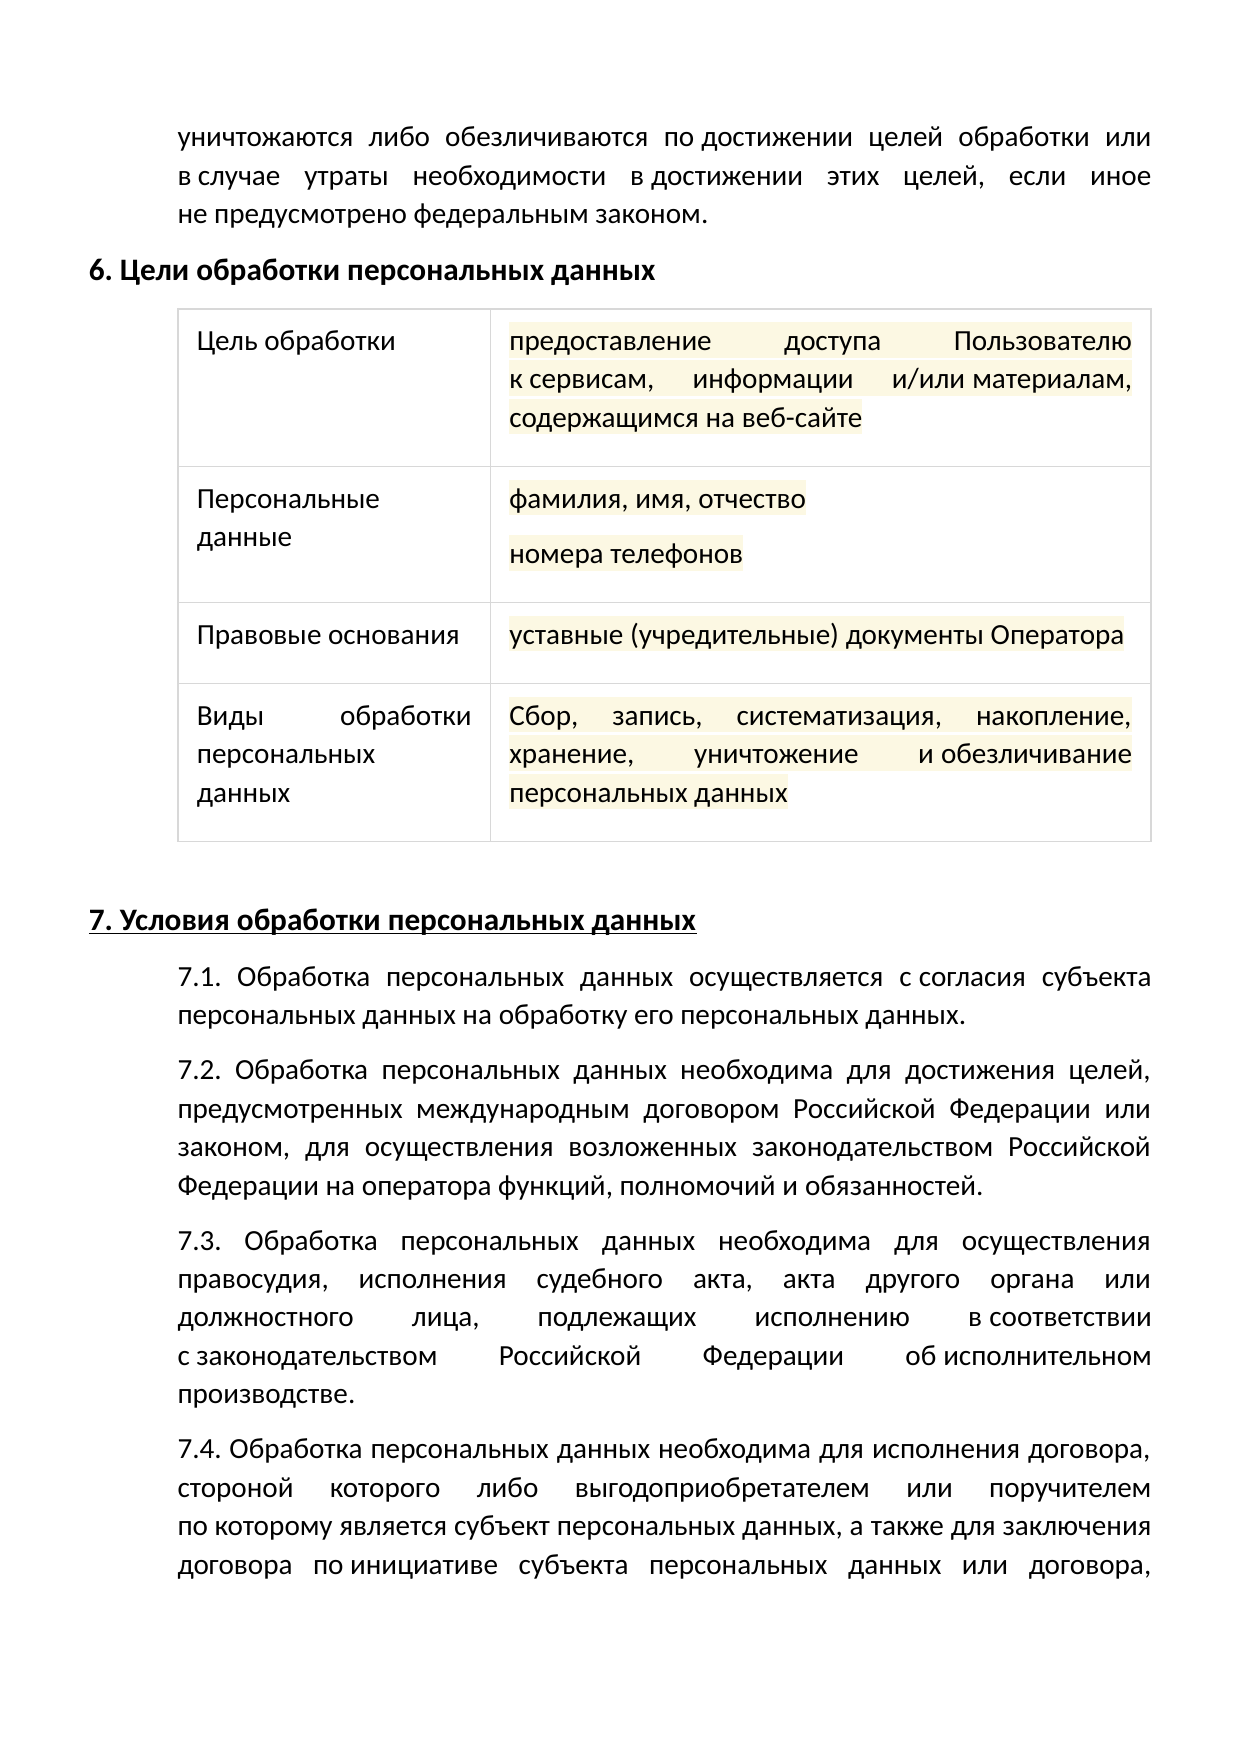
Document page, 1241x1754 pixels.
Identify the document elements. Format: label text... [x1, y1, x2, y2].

text 7.4. Обработка персональных данных необходима для исполнения договора, стороной которого либо выгодоприобретателем или поручителем по которому является субъект персональных данных, а также для заключения договора по инициативе субъекта персональных данных или договора, [177, 1431, 1152, 1581]
text 7. Условия обработки персональных данных [88, 900, 1152, 938]
text 6. Цели обработки персональных данных [88, 250, 1152, 288]
text 7.2. Обработка персональных данных необходима для достижения целей, предусмотренных международным договором Российской Федерации или законом, для осуществления возложенных законодательством Российской Федерации на оператора функций, полномочий и обязанностей. [177, 1051, 1152, 1202]
text 7.1. Обработка персональных данных осуществляется с согласия субъекта персональных данных на обработку его персональных данных. [177, 958, 1152, 1032]
text 7.3. Обработка персональных данных необходима для осуществления правосудия, исполнения судебного акта, акта другого органа или должностного лица, подлежащих исполнению в соответствии с законодательством Российской Федерации об исполнительном производстве. [177, 1222, 1152, 1411]
table_cell Персональные данные [179, 467, 490, 602]
text уничтожаются либо обезличиваются по достижении целей обработки или в случае утраты необходимости в достижении этих целей, если иное не предусмотрено федеральным законом. [177, 118, 1152, 231]
table_cell фамилия, имя, отчество номера телефонов [491, 467, 1150, 602]
table_cell Сбор, запись, систематизация, накопление, хранение, уничтожение и обезличивание персональных данных [491, 684, 1150, 841]
table_header Цель обработки [179, 310, 490, 466]
table_cell уставные (учредительные) документы Оператора [491, 603, 1150, 683]
table_cell Правовые основания [179, 603, 490, 683]
table_header предоставление доступа Пользователю к сервисам, информации и/или материалам, содержащимся на веб-сайте [491, 310, 1150, 466]
table_cell Виды обработки персональных данных [179, 684, 490, 841]
